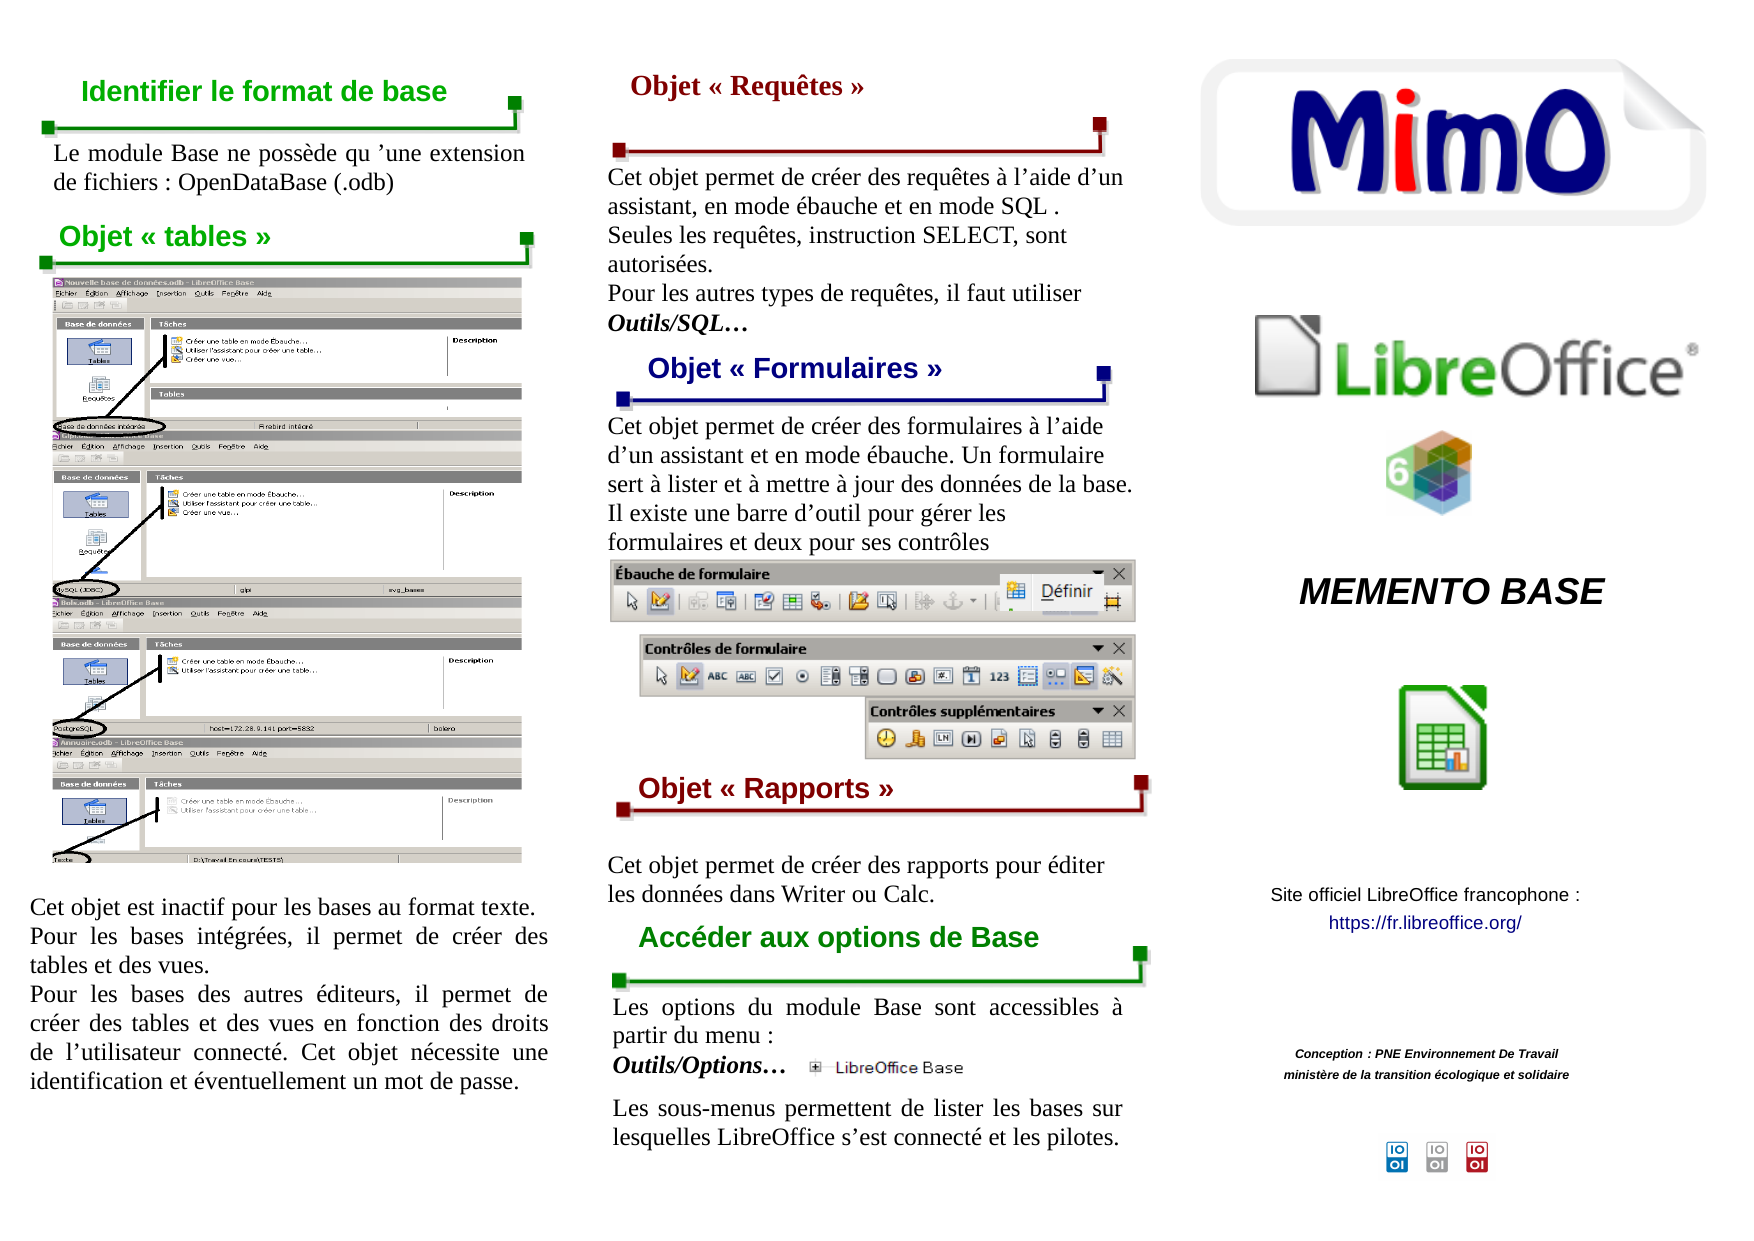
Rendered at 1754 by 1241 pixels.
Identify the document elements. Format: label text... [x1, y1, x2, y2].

picture [1386, 430, 1472, 516]
text ministère de LA TRANSITION Écologique et Solidaire [1155, 1068, 1699, 1082]
text Cet objet permet de créer des requêtes à l’aide d’un [607, 117, 1138, 191]
picture [41, 96, 524, 138]
picture [831, 366, 837, 375]
text Pour les bases intégrées, il permet de créer des tables et des vues. [29, 921, 549, 979]
text Pour les bases des autres éditeurs, il permet de créer des tables et des vues en fonction des droits de l’utilisateur connecté. Cet objet nécessite une identification et éventuellement un mot de passe. [29, 979, 549, 1095]
picture [195, 233, 201, 243]
picture [39, 232, 536, 274]
picture [612, 117, 1109, 162]
picture [612, 946, 1151, 992]
picture [616, 775, 1152, 821]
text MEMENTO BASE [1212, 569, 1695, 612]
picture [63, 232, 75, 243]
text Conception : pne environnement DE TRAVAIL [1155, 1047, 1699, 1061]
picture [1391, 685, 1496, 790]
text Pour les autres types de requêtes, il faut utiliser Outils/SQL… [607, 278, 1138, 336]
text Site officiel LibreOffice francophone : [1163, 884, 1688, 905]
picture [1200, 59, 1707, 226]
picture [652, 366, 664, 375]
picture [609, 556, 1137, 763]
picture [1255, 315, 1701, 402]
picture [87, 233, 93, 243]
text Cet objet est inactif pour les bases au format texte. [29, 892, 549, 921]
text assistant, en mode ébauche et en mode SQL . [607, 191, 1138, 220]
picture [676, 366, 682, 375]
picture [616, 366, 1113, 411]
text Outils/Options… [612, 1049, 1123, 1078]
text Les sous-menus permettent de lister les bases sur lesquelles LibreOffice s’est connecté et les pilotes. [612, 1093, 1123, 1151]
text Les options du module Base sont accessibles à partir du menu : [612, 992, 1123, 1049]
text Il existe une barre d’outil pour gérer les formulaires et deux pour ses contrôles [607, 498, 1110, 556]
text Le module Base ne possède qu ’une extension de fichiers : OpenDataBase (.odb) [53, 88, 525, 196]
picture [1377, 1133, 1497, 1181]
text Cet objet permet de créer des formulaires à l’aide d’un assistant et en mode ébauche. Un formulaire sert à lister et à mettre à jour des données de la base. [607, 366, 1138, 498]
text Seules les requêtes, instruction SELECT, sont autorisées. [607, 220, 1138, 278]
picture [775, 366, 782, 375]
text https://fr.libreoffice.org/ [1163, 912, 1688, 933]
